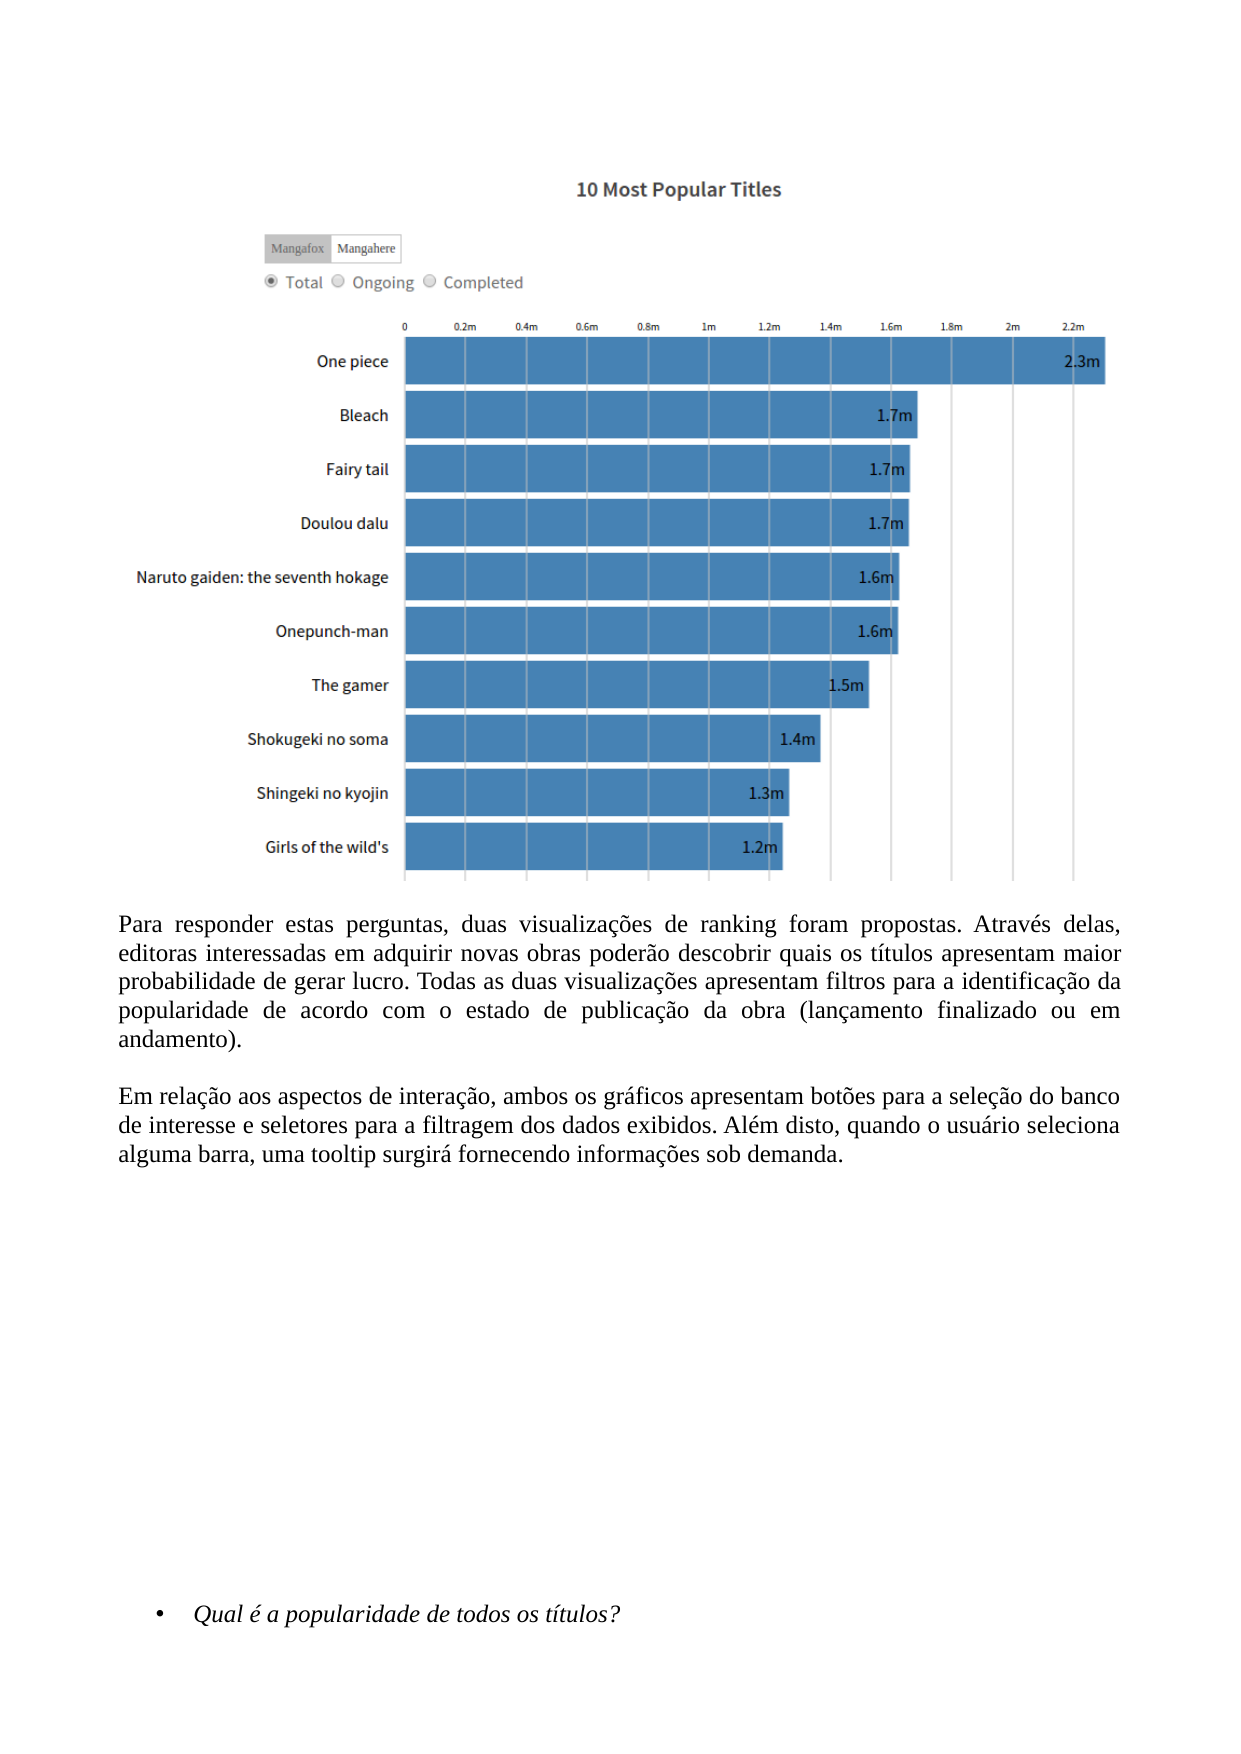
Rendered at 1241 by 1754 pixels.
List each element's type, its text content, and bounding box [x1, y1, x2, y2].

text Em relação aos aspectos de interação, ambos os gráficos apresentam botões para a seleção do banco de interesse e seletores para a filtragem dos dados exibidos. Além disto, quando o usuário seleciona alguma barra, uma tooltip surgirá fornecendo informações sob demanda. [118, 1081, 1122, 1168]
text Para responder estas perguntas, duas visualizações de ranking foram propostas. Através delas, editoras interessadas em adquirir novas obras poderão descobrir quais os títulos apresentam maior probabilidade de gerar lucro. Todas as duas visualizações apresentam filtros para a identificação da popularidade de acordo com o estado de publicação da obra (lançamento finalizado ou em andamento). [118, 909, 1122, 1053]
picture [118, 175, 1123, 881]
list Qual é a popularidade de todos os títulos? [156, 1599, 1122, 1628]
